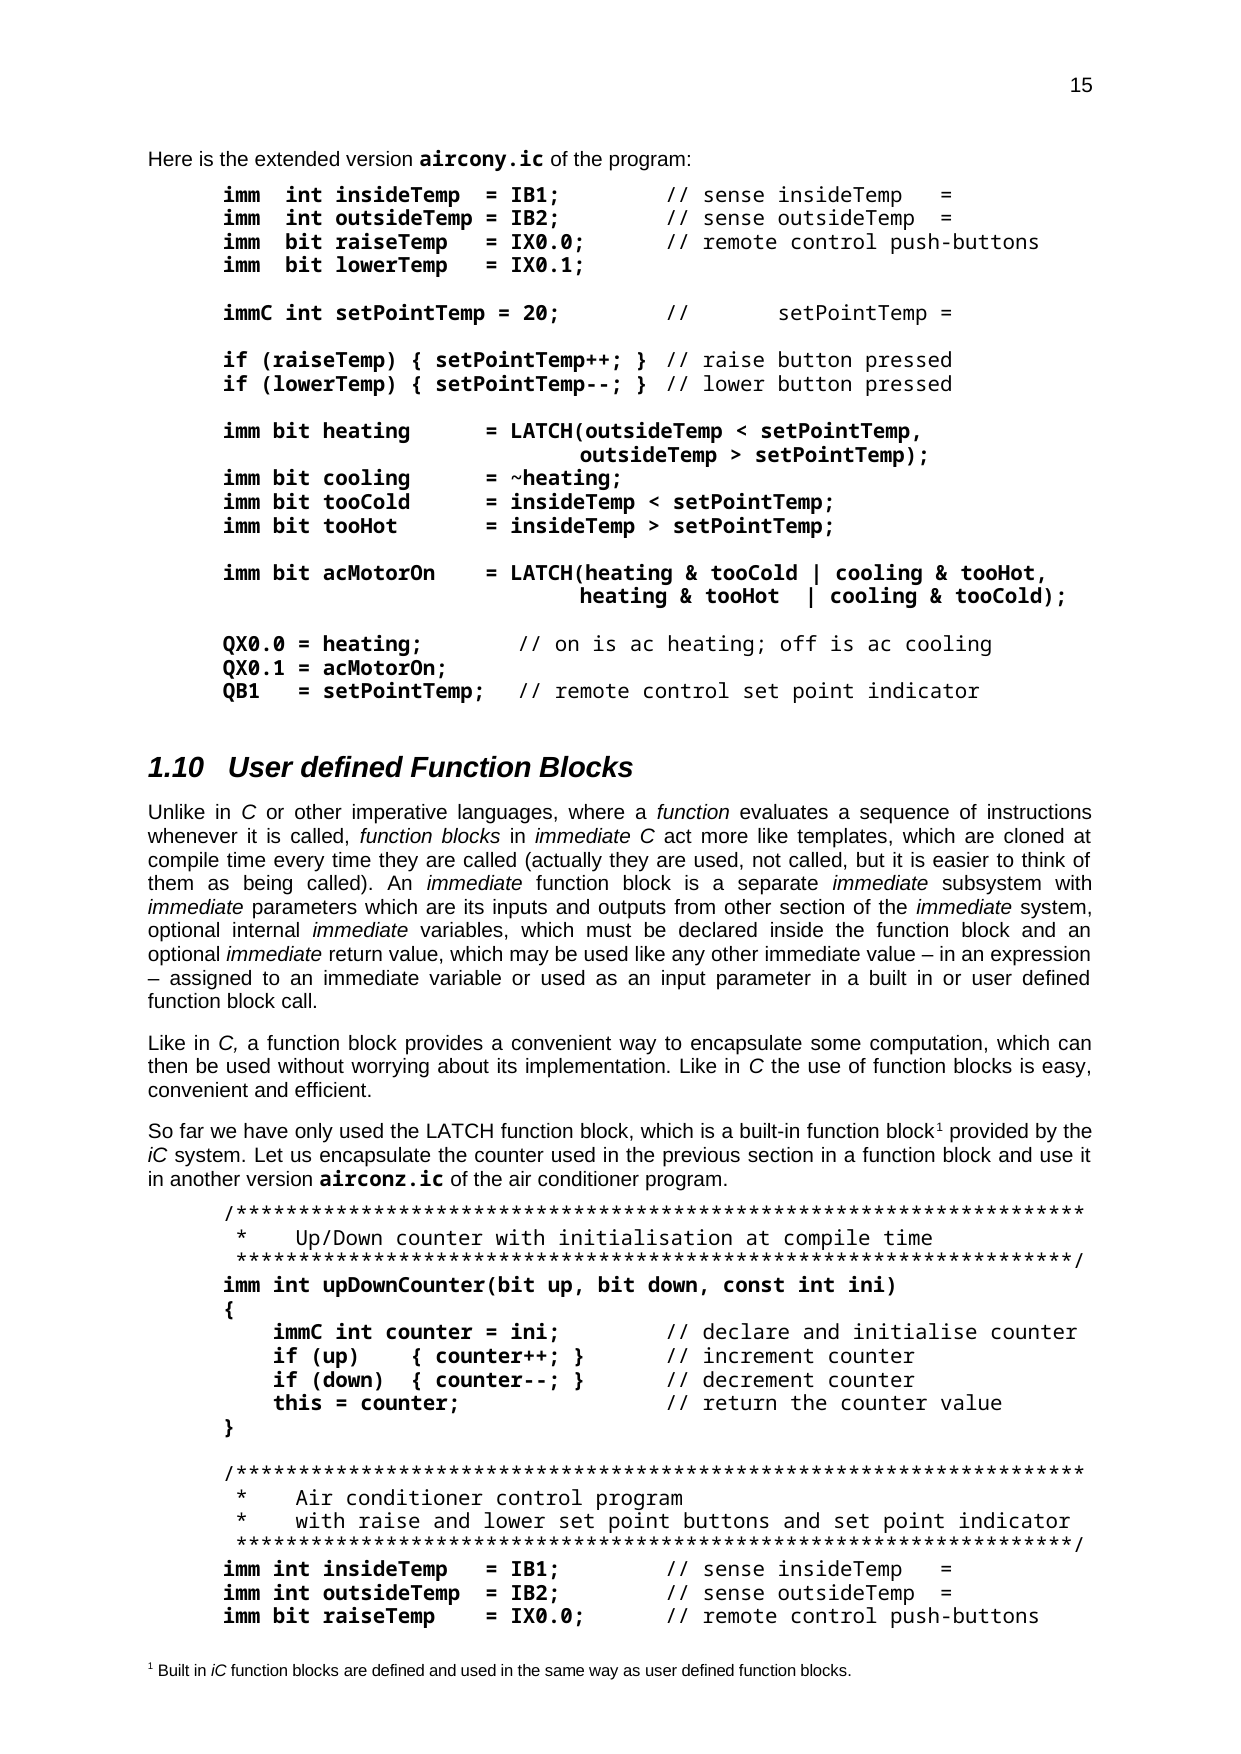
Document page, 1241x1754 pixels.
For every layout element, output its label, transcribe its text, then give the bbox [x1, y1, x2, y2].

text this = counter; // return the counter value [223, 1392, 1092, 1416]
text imm bit raiseTemp = IX0.0; // remote control push-buttons [223, 1605, 1092, 1628]
text /******************************************************************** [223, 1463, 1092, 1486]
text QB1 = setPointTemp; // remote control set point indicator [223, 680, 1092, 703]
text if (lowerTemp) { setPointTemp--; } // lower button pressed [223, 372, 1092, 396]
text * Up/Down counter with initialisation at compile time [223, 1226, 1092, 1250]
text immC int setPointTemp = 20; // setPointTemp = [223, 301, 1092, 325]
text * Air conditioner control program [223, 1486, 1092, 1510]
text So far we have only used the LATCH function block, which is a built-in function block provided by the iC system. Let us encapsulate the counter used in the previous section in a function block and use it in another version airconz.ic of the air conditioner program. [148, 1120, 1092, 1191]
text { [223, 1297, 1092, 1321]
text imm bit heating = LATCH(outsideTemp < setPointTemp, [223, 419, 1092, 443]
subtitle User defined Function Blocks [148, 751, 1092, 783]
text imm int insideTemp = IB1; // sense insideTemp = [223, 1557, 1092, 1581]
text if (up) { counter++; } // increment counter [223, 1344, 1092, 1368]
text Unlike in C or other imperative languages, where a function evaluates a sequence of instructions whenever it is called, function blocks in immediate C act more like templates, which are cloned at compile time every time they are called (actually they are used, not called, but it is easier to think of them as being called). An immediate function block is a separate immediate subsystem with immediate parameters which are its inputs and outputs from other section of the immediate system, optional internal immediate variables, which must be declared inside the function block and an optional immediate return value, which may be used like any other immediate value – in an expression – assigned to an immediate variable or used as an input parameter in a built in or user defined function block call. [148, 801, 1092, 1014]
text imm bit tooCold = insideTemp < setPointTemp; [223, 491, 1092, 514]
text /******************************************************************** [223, 1203, 1092, 1226]
text imm bit lowerTemp = IX0.1; [223, 254, 1092, 278]
text outsideTemp > setPointTemp); [223, 443, 1092, 467]
text *******************************************************************/ [223, 1534, 1092, 1557]
text } [223, 1416, 1092, 1439]
text imm int insideTemp = IB1; // sense insideTemp = [223, 183, 1092, 207]
text imm bit raiseTemp = IX0.0; // remote control push-buttons [223, 230, 1092, 254]
text * with raise and lower set point buttons and set point indicator [223, 1510, 1092, 1534]
text imm bit acMotorOn = LATCH(heating & tooCold | cooling & tooHot, [223, 561, 1092, 585]
text if (down) { counter--; } // decrement counter [223, 1368, 1092, 1392]
text *******************************************************************/ [223, 1250, 1092, 1274]
text imm bit tooHot = insideTemp > setPointTemp; [223, 514, 1092, 538]
text QX0.0 = heating; // on is ac heating; off is ac cooling [223, 632, 1092, 656]
text if (raiseTemp) { setPointTemp++; } // raise button pressed [223, 349, 1092, 372]
text imm int outsideTemp = IB2; // sense outsideTemp = [223, 207, 1092, 230]
text heating & tooHot | cooling & tooCold); [223, 585, 1092, 609]
text Here is the extended version aircony.ic of the program: [148, 148, 1092, 171]
text immC int counter = ini; // declare and initialise counter [223, 1321, 1092, 1344]
text imm int outsideTemp = IB2; // sense outsideTemp = [223, 1581, 1092, 1605]
text Built in iC function blocks are defined and used in the same way as user defined function blocks. [148, 1657, 1092, 1681]
text imm int upDownCounter(bit up, bit down, const int ini) [223, 1274, 1092, 1297]
text Like in C, a function block provides a convenient way to encapsulate some computation, which can then be used without worrying about its implementation. Like in C the use of function blocks is easy, convenient and efficient. [148, 1031, 1092, 1102]
text QX0.1 = acMotorOn; [223, 656, 1092, 680]
text imm bit cooling = ~heating; [223, 467, 1092, 491]
